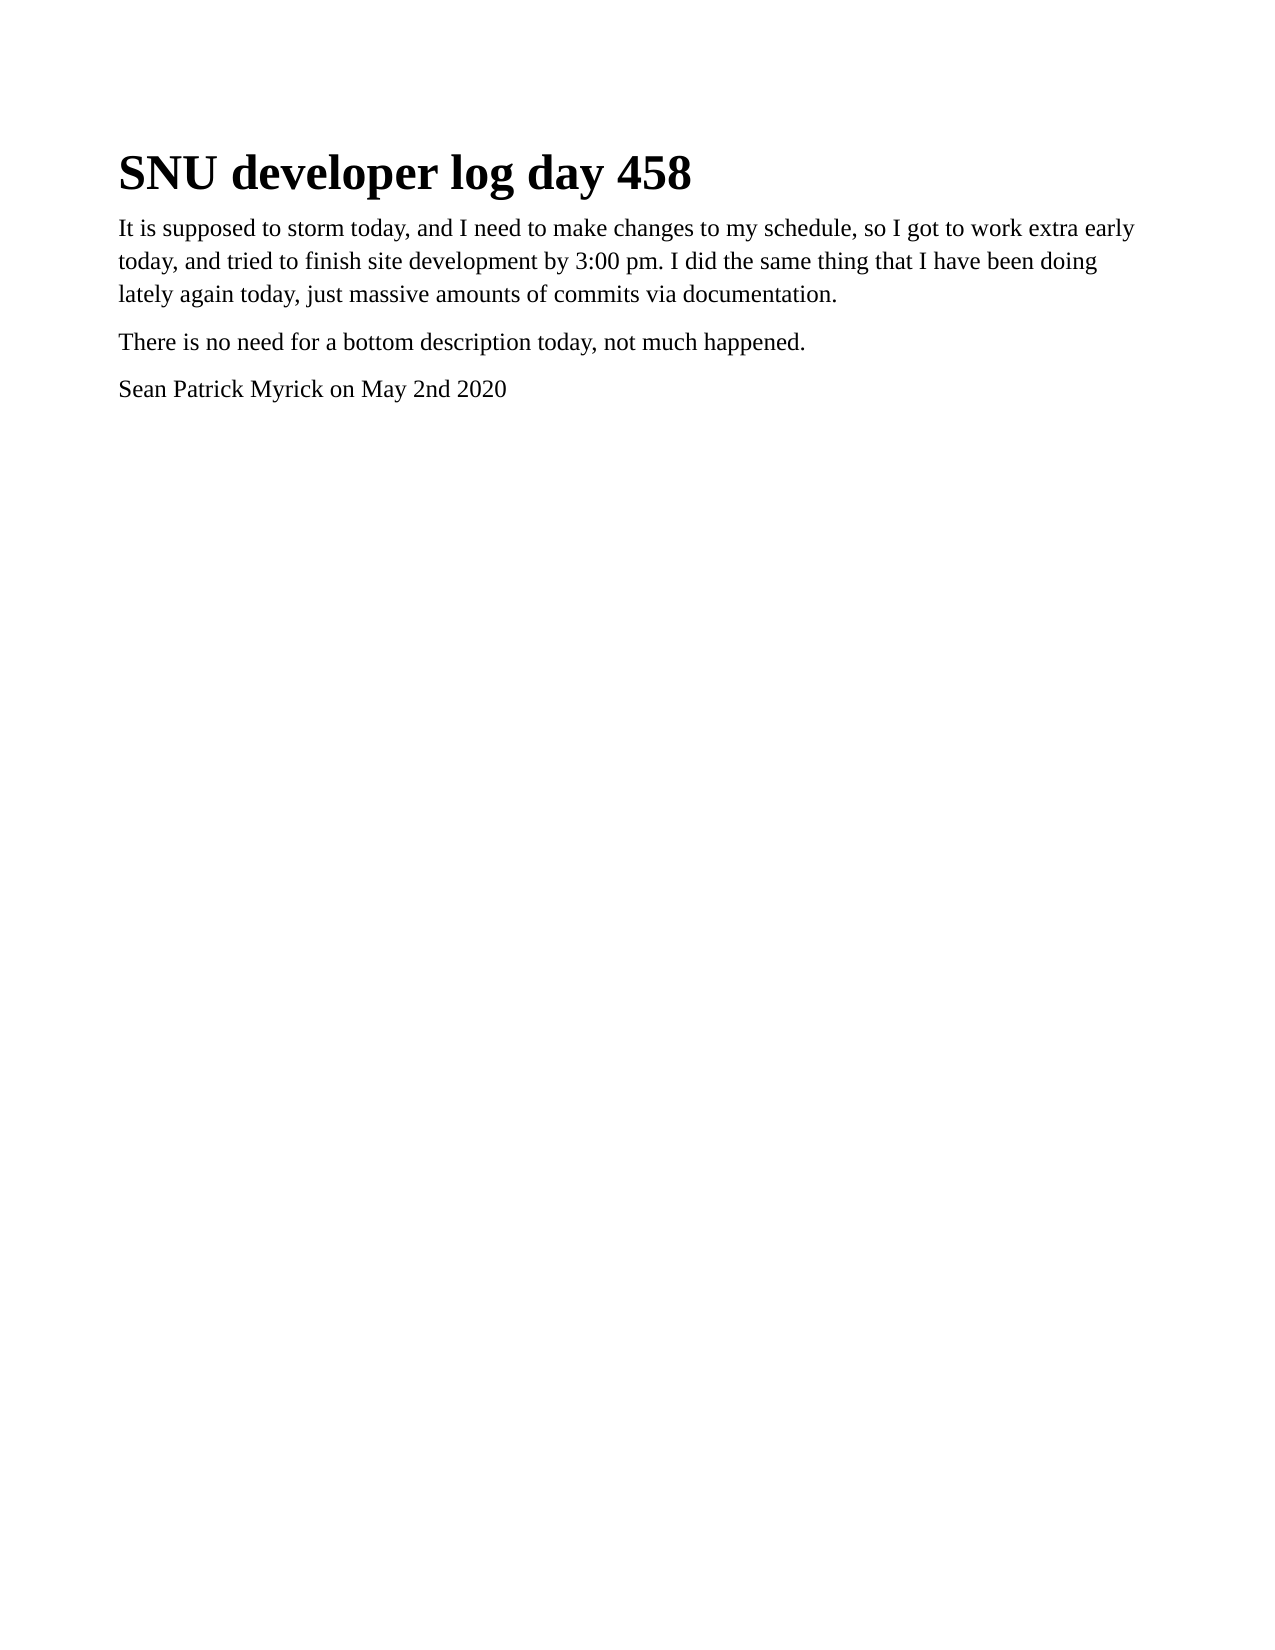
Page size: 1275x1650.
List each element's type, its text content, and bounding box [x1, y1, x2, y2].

text Sean Patrick Myrick on May 2nd 2020 [118, 374, 1157, 403]
text There is no need for a bottom description today, not much happened. [118, 327, 1157, 356]
subtitle SNU developer log day 458 [118, 143, 1157, 201]
text It is supposed to storm today, and I need to make changes to my schedule, so I got to work extra early today, and tried to finish site development by 3:00 pm. I did the same thing that I have been doing lately again today, just massive amounts of commits via documentation. [118, 213, 1157, 308]
